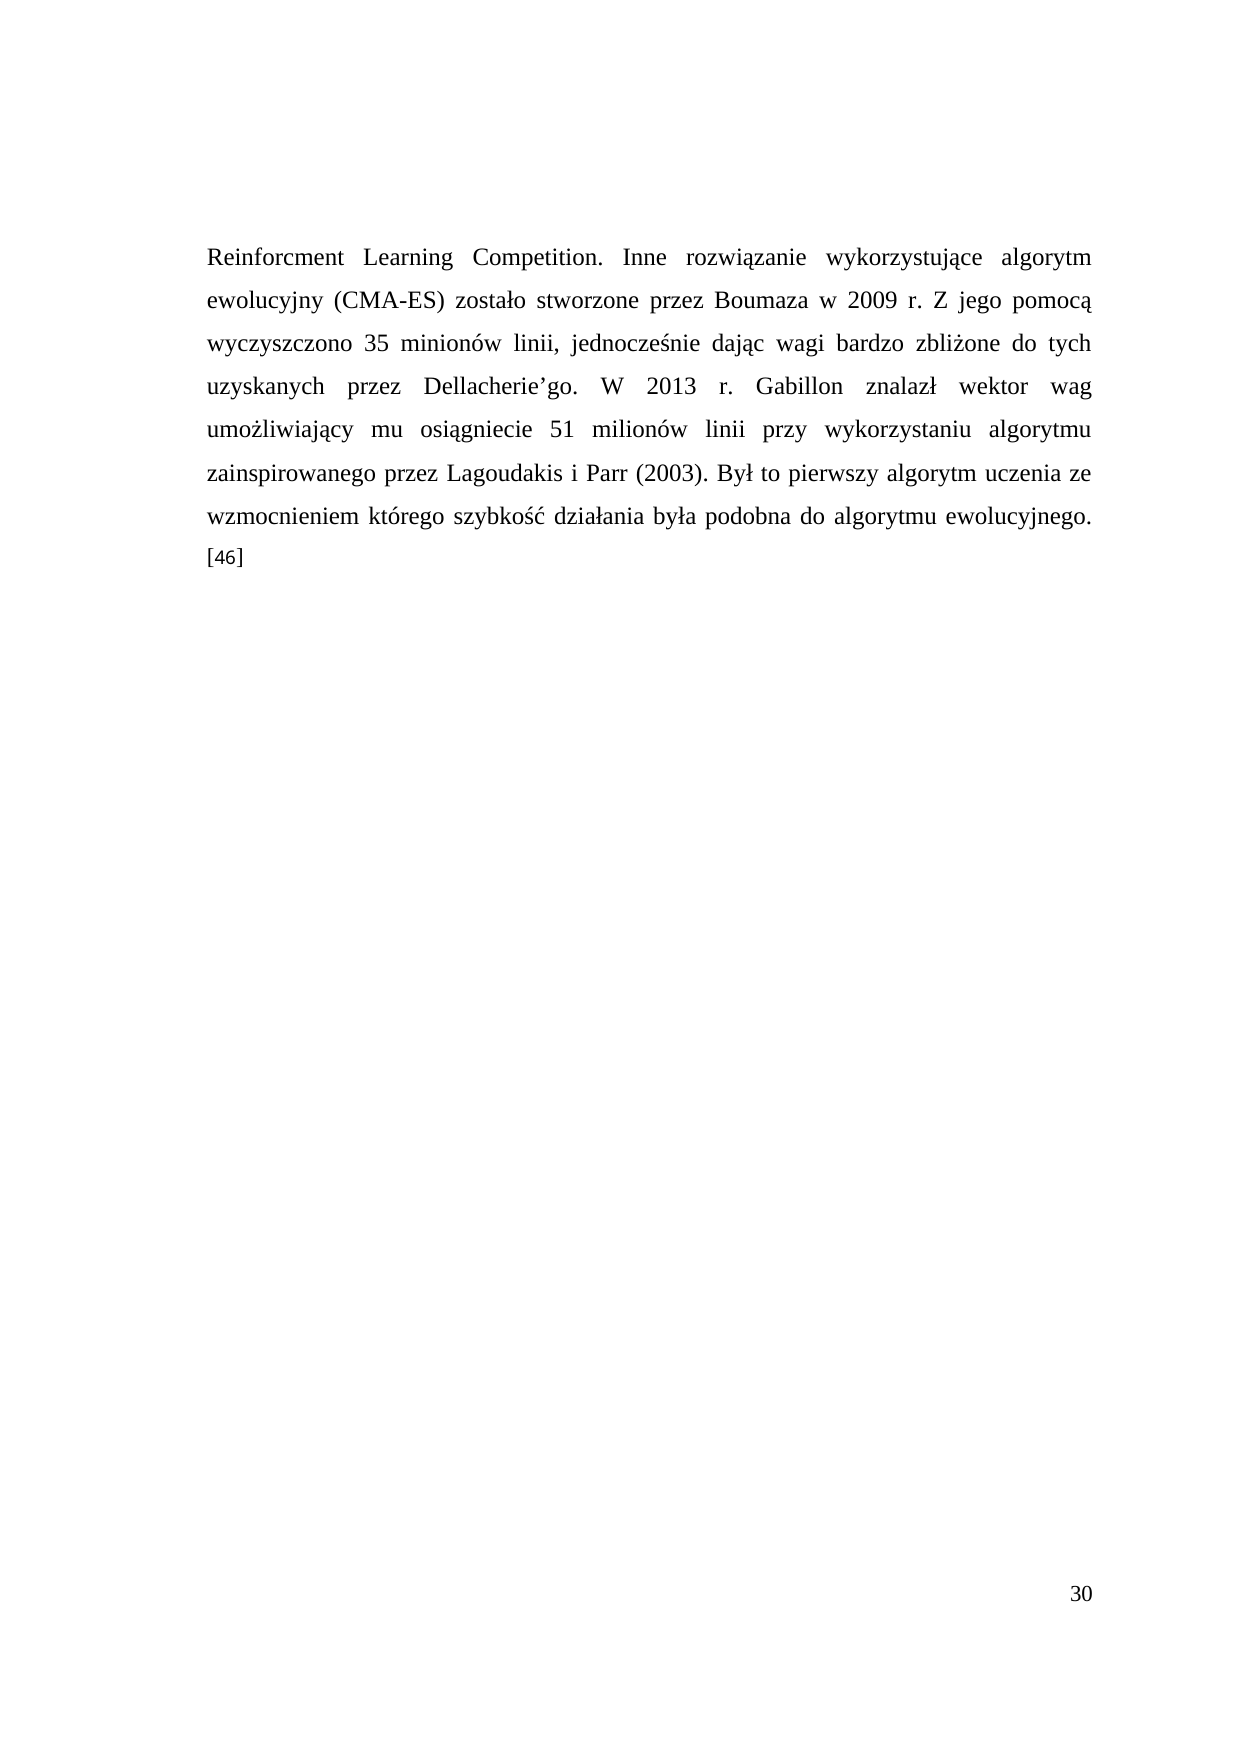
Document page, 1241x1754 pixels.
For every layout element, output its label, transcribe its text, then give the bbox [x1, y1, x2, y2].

text Reinforcment Learning Competition. Inne rozwiązanie wykorzystujące algorytm ewolucyjny (CMA-ES) zostało stworzone przez Boumaza w 2009 r. Z jego pomocą wyczyszczono 35 minionów linii, jednocześnie dając wagi bardzo zbliżone do tych uzyskanych przez Dellacherie’go. W 2013 r. Gabillon znalazł wektor wag umożliwiający mu osiągniecie 51 milionów linii przy wykorzystaniu algorytmu zainspirowanego przez Lagoudakis i Parr (2003). Był to pierwszy algorytm uczenia ze wzmocnieniem którego szybkość działania była podobna do algorytmu ewolucyjnego. [] [207, 242, 1093, 569]
